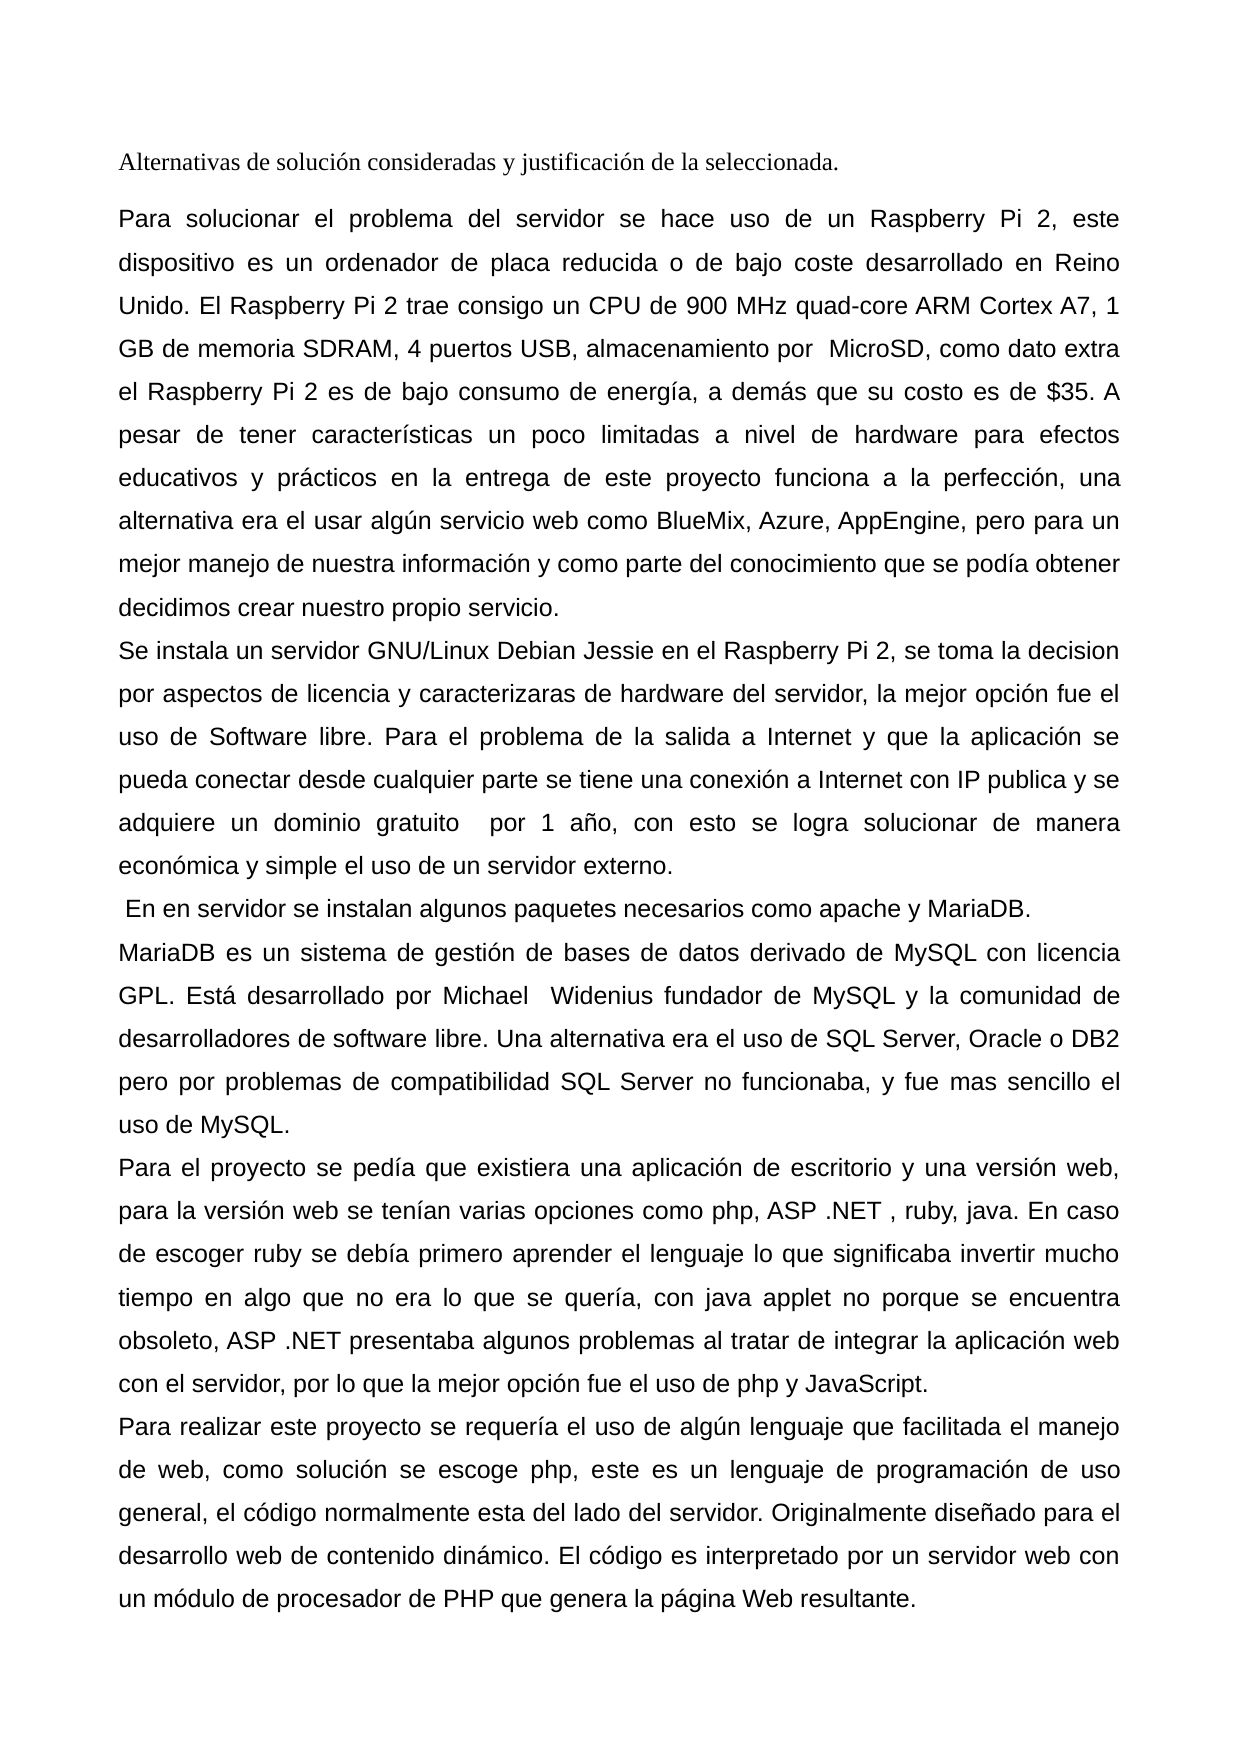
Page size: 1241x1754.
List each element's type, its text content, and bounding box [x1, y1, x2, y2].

text Para realizar este proyecto se requería el uso de algún lenguaje que facilitada el manejo de web, como solución se escoge php, este es un lenguaje de programación de uso general, el código normalmente esta del lado del servidor. Originalmente diseñado para el desarrollo web de contenido dinámico. El código es interpretado por un servidor web con un módulo de procesador de PHP que genera la página Web resultante. [118, 1412, 1122, 1613]
text Para el proyecto se pedía que existiera una aplicación de escritorio y una versión web, para la versión web se tenían varias opciones como php, ASP .NET , ruby, java. En caso de escoger ruby se debía primero aprender el lenguaje lo que significaba invertir mucho tiempo en algo que no era lo que se quería, con java applet no porque se encuentra obsoleto, ASP .NET presentaba algunos problemas al tratar de integrar la aplicación web con el servidor, por lo que la mejor opción fue el uso de php y JavaScript. [118, 1153, 1122, 1397]
text Se instala un servidor GNU/Linux Debian Jessie en el Raspberry Pi 2, se toma la decision por aspectos de licencia y caracterizaras de hardware del servidor, la mejor opción fue el uso de Software libre. Para el problema de la salida a Internet y que la aplicación se pueda conectar desde cualquier parte se tiene una conexión a Internet con IP publica y se adquiere un dominio gratuito por 1 año, con esto se logra solucionar de manera económica y simple el uso de un servidor externo. [118, 636, 1122, 880]
text Alternativas de solución consideradas y justificación de la seleccionada. [118, 147, 1122, 176]
text En en servidor se instalan algunos paquetes necesarios como apache y MariaDB. [118, 894, 1122, 923]
text MariaDB es un sistema de gestión de bases de datos derivado de MySQL con licencia GPL. Está desarrollado por Michael Widenius fundador de MySQL y la comunidad de desarrolladores de software libre. Una alternativa era el uso de SQL Server, Oracle o DB2 pero por problemas de compatibilidad SQL Server no funcionaba, y fue mas sencillo el uso de MySQL. [118, 937, 1122, 1139]
text Para solucionar el problema del servidor se hace uso de un Raspberry Pi 2, este dispositivo es un ordenador de placa reducida o de bajo coste desarrollado en Reino Unido. El Raspberry Pi 2 trae consigo un CPU de 900 MHz quad-core ARM Cortex A7, 1 GB de memoria SDRAM, 4 puertos USB, almacenamiento por MicroSD, como dato extra el Raspberry Pi 2 es de bajo consumo de energía, a demás que su costo es de $35. A pesar de tener características un poco limitadas a nivel de hardware para efectos educativos y prácticos en la entrega de este proyecto funciona a la perfección, una alternativa era el usar algún servicio web como BlueMix, Azure, AppEngine, pero para un mejor manejo de nuestra información y como parte del conocimiento que se podía obtener decidimos crear nuestro propio servicio. [118, 204, 1122, 621]
